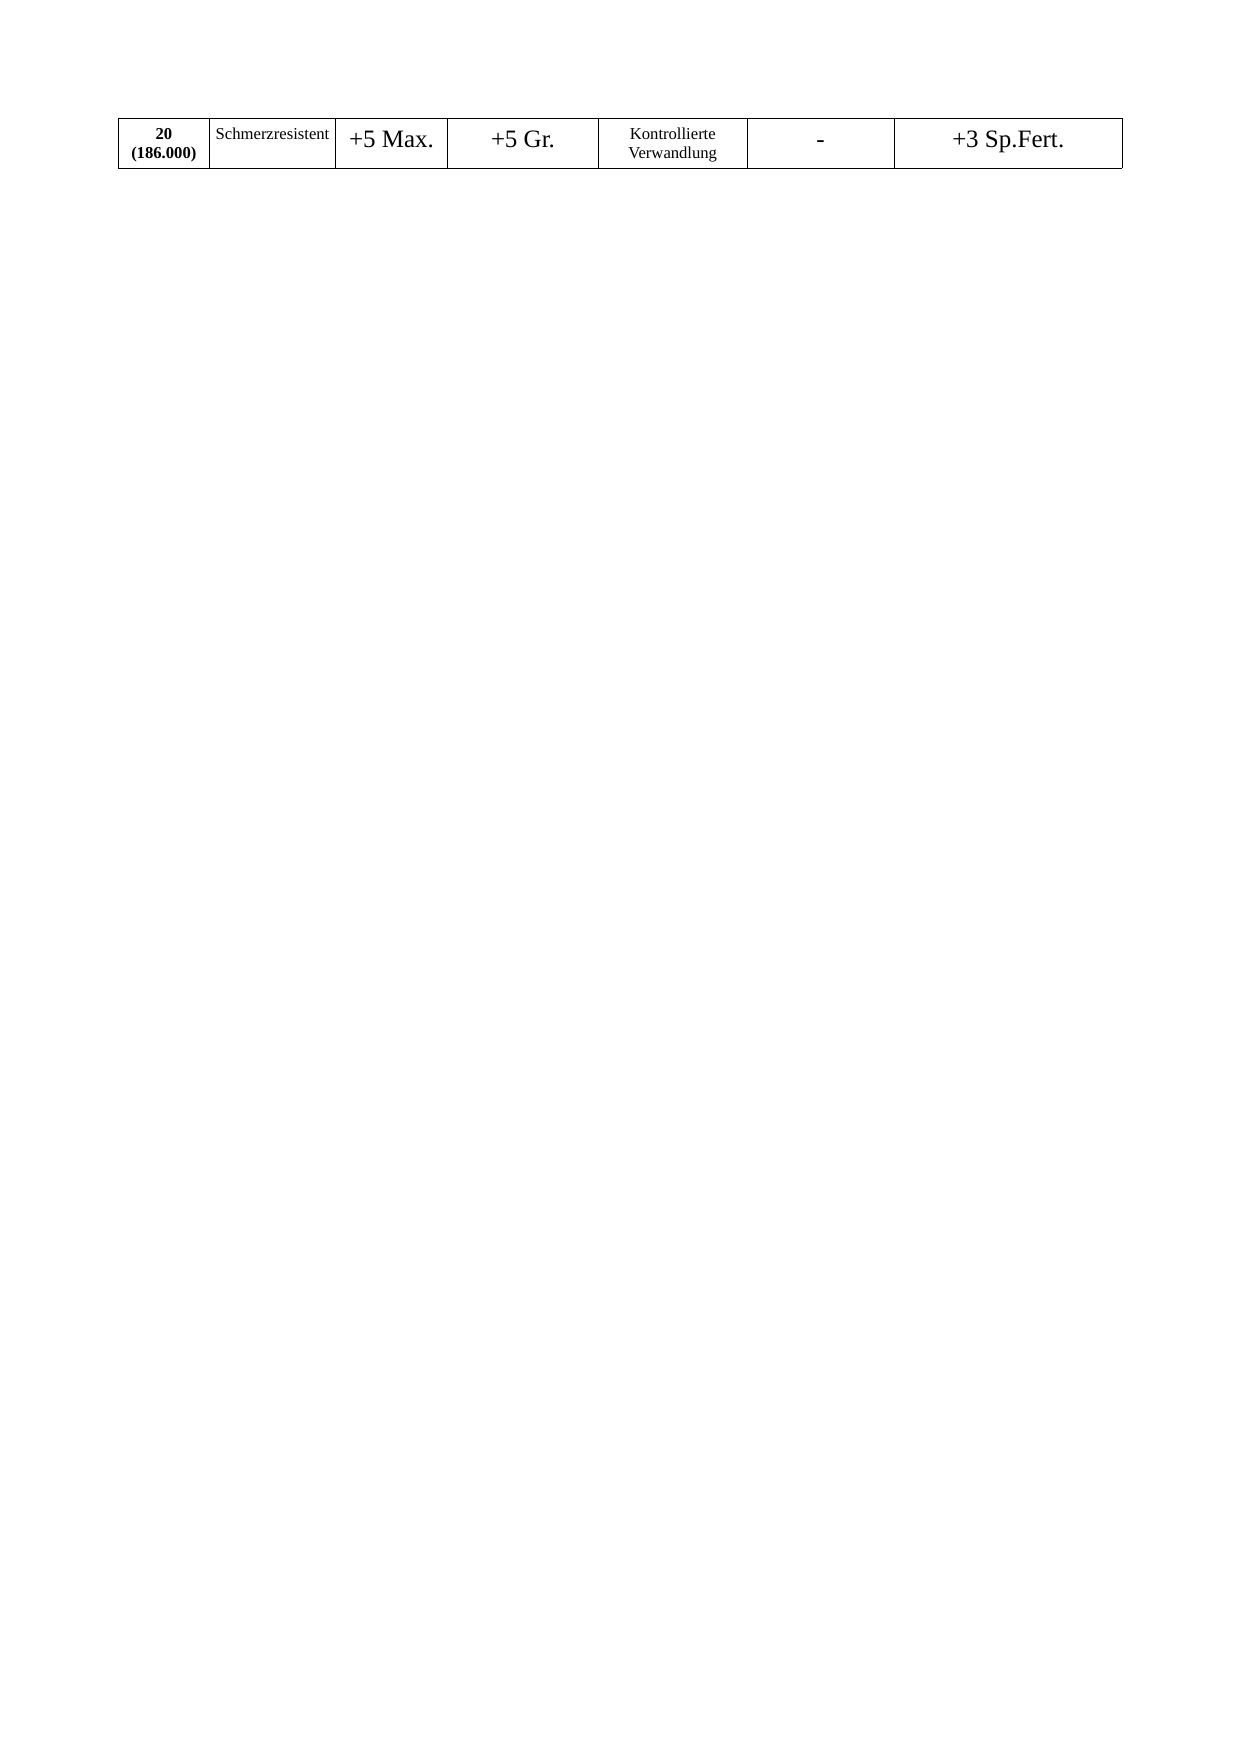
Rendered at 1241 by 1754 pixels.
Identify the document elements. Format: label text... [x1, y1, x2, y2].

table_cell Schmerzresistent [210, 119, 335, 168]
table_cell Kontrollierte Verwandlung [599, 119, 747, 168]
table_cell +5 Max. [336, 119, 447, 168]
table_cell +3 Sp.Fert. [895, 119, 1122, 168]
table_cell +5 Gr. [448, 119, 598, 168]
table_cell - [748, 119, 894, 168]
table_cell 20 (186.000) [119, 119, 209, 168]
